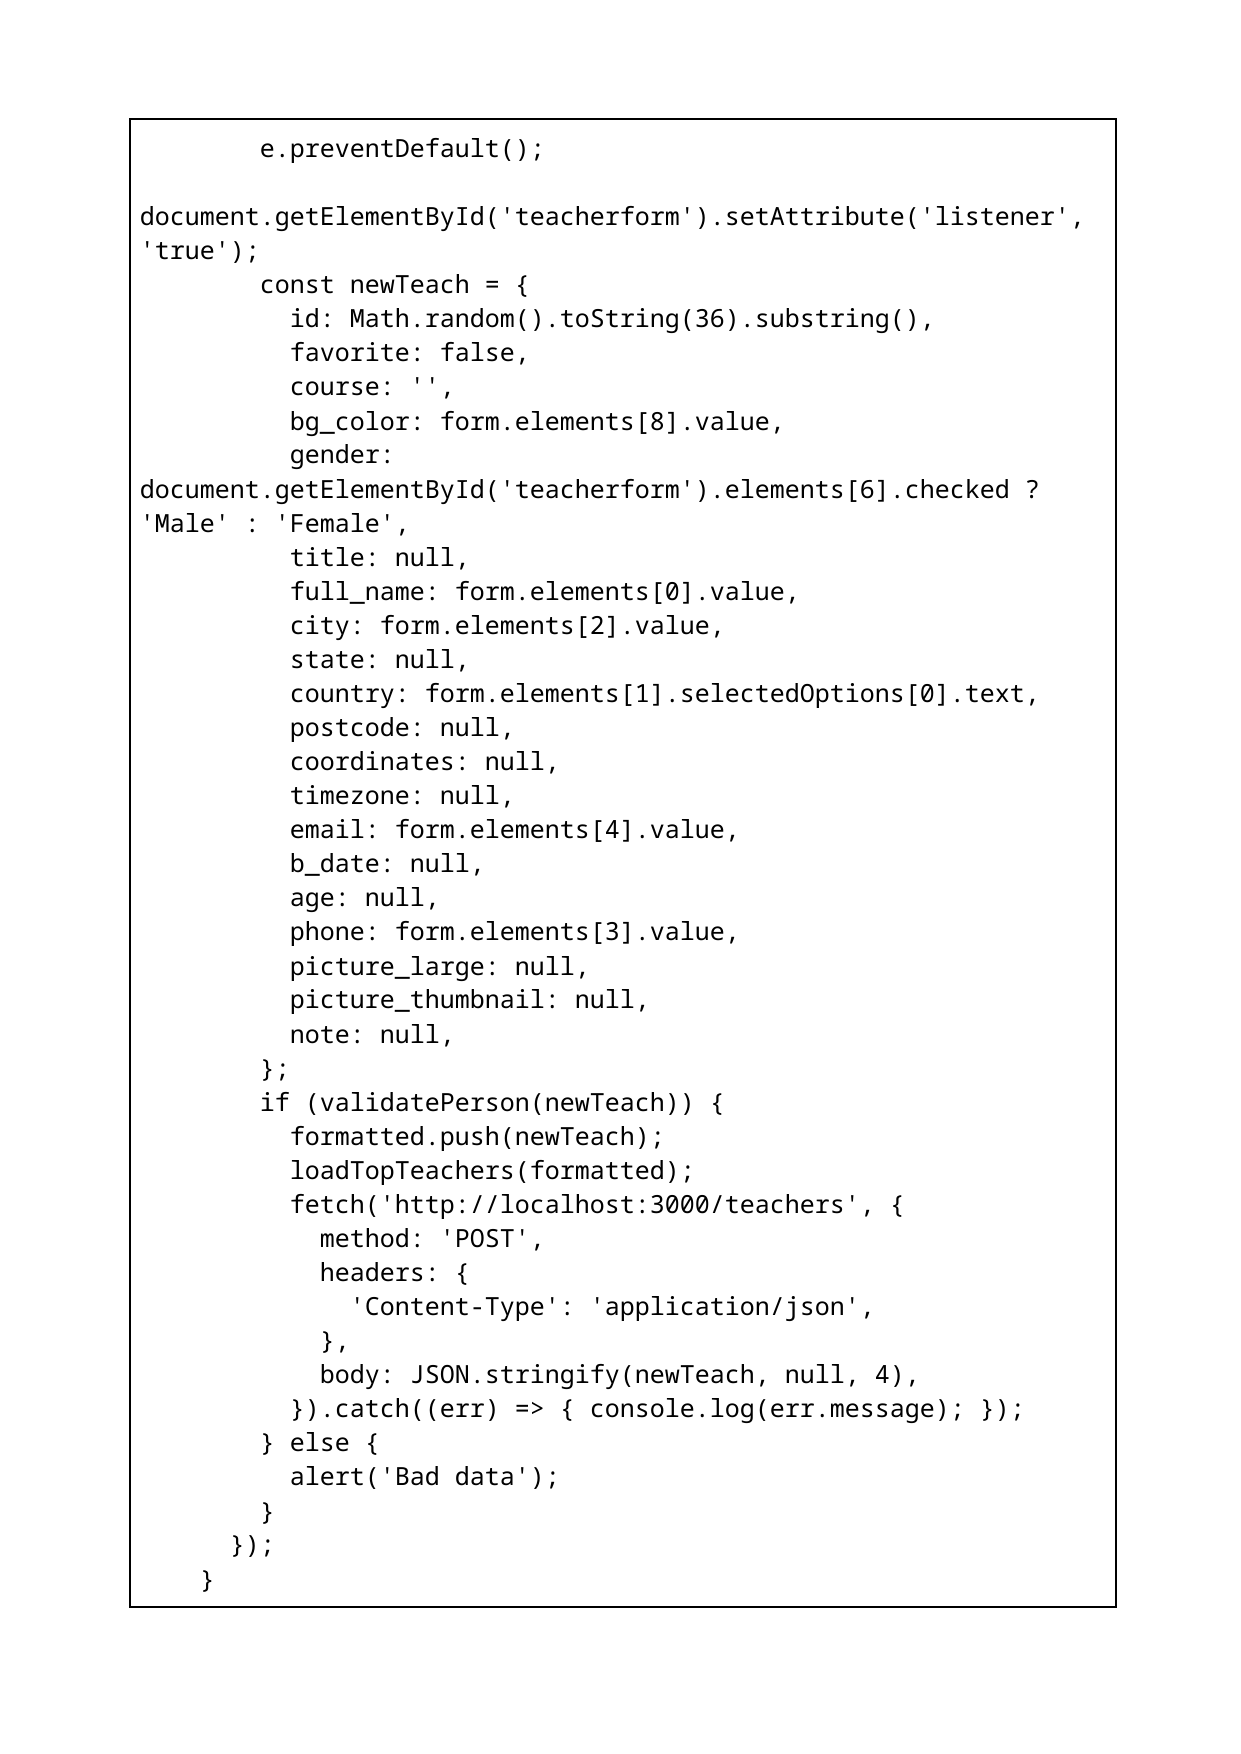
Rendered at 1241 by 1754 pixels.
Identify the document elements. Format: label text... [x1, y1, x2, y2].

table_cell e.preventDefault(); document.getElementById('teacherform').setAttribute('listener', 'true'); const newTeach = { id: Math.random().toString(36).substring(), favorite: false, course: '', bg_color: form.elements[8].value, gender: document.getElementById('teacherform').elements[6].checked ? 'Male' : 'Female', title: null, full_name: form.elements[0].value, city: form.elements[2].value, state: null, country: form.elements[1].selectedOptions[0].text, postcode: null, coordinates: null, timezone: null, email: form.elements[4].value, b_date: null, age: null, phone: form.elements[3].value, picture_large: null, picture_thumbnail: null, note: null, }; if (validatePerson(newTeach)) { formatted.push(newTeach); loadTopTeachers(formatted); fetch('http://localhost:3000/teachers', { method: 'POST', headers: { 'Content-Type': 'application/json', }, body: JSON.stringify(newTeach, null, 4), }).catch((err) => { console.log(err.message); }); } else { alert('Bad data'); } }); } [131, 120, 1115, 1606]
